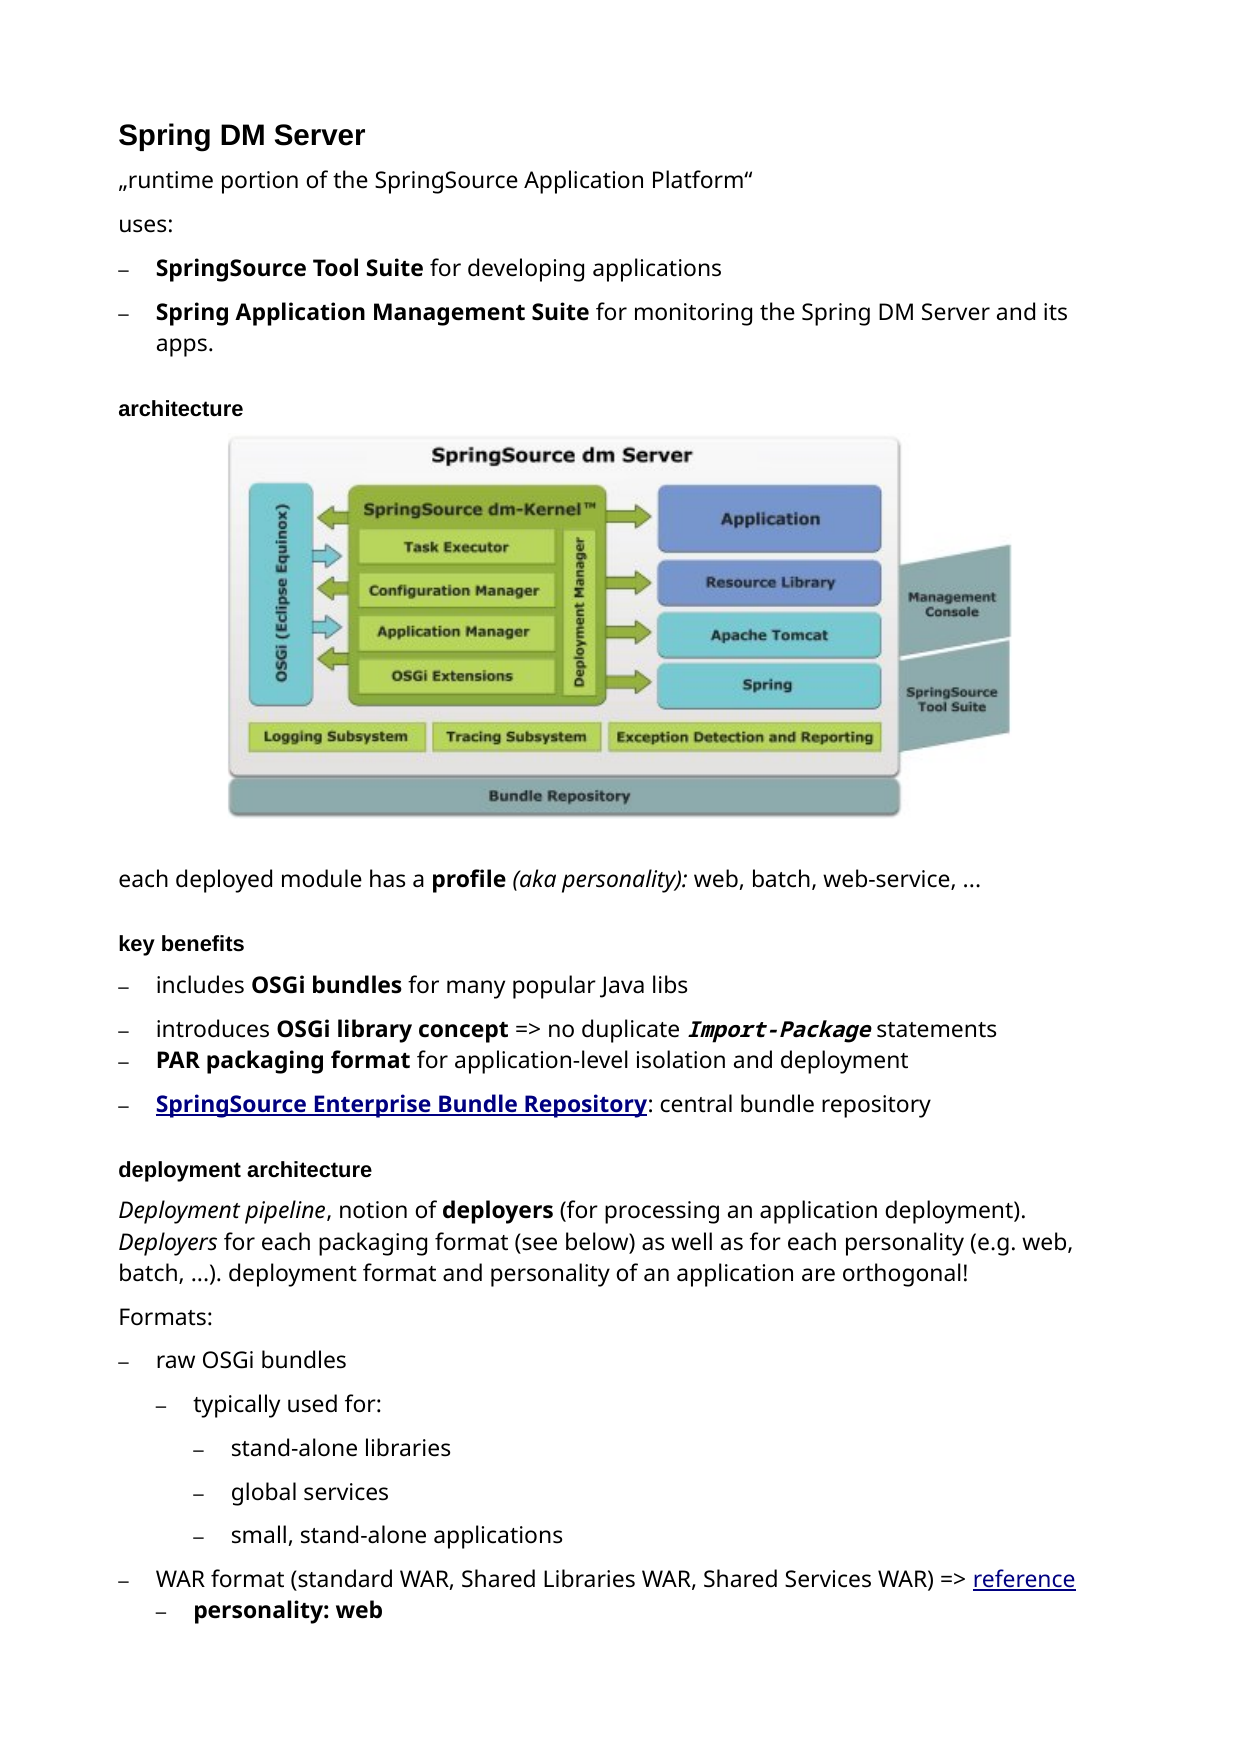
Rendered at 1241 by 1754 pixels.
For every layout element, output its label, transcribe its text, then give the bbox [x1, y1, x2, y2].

subtitle deployment architecture [118, 1156, 1122, 1182]
text Formats: [118, 1300, 1122, 1332]
list SpringSource Tool Suite for developing applications [118, 252, 1122, 283]
text uses: [118, 208, 1122, 239]
list introduces OSGi library concept => no duplicate Import-Package statements [118, 1013, 1122, 1044]
list personality: web [156, 1594, 1122, 1625]
text „runtime portion of the SpringSource Application Platform“ [118, 164, 1122, 196]
list global services [193, 1475, 1122, 1507]
list SpringSource Enterprise Bundle Repository: central bundle repository [118, 1088, 1122, 1119]
list includes OSGi bundles for many popular Java libs [118, 969, 1122, 1000]
list WAR format (standard WAR, Shared Libraries WAR, Shared Services WAR) => reference [118, 1563, 1122, 1594]
text Deployment pipeline, notion of deployers (for processing an application deployment). Deployers for each packaging format (see below) as well as for each personality (e.g. web, batch, ...). deployment format and personality of an application are orthogonal! [118, 1194, 1122, 1288]
list Spring Application Management Suite for monitoring the Spring DM Server and its apps. [118, 296, 1122, 358]
list typically used for: [156, 1388, 1122, 1419]
list small, stand-alone applications [193, 1519, 1122, 1550]
subtitle architecture [118, 396, 1122, 421]
picture [227, 433, 1013, 819]
list PAR packaging format for application-level isolation and deployment [118, 1044, 1122, 1075]
subtitle Spring DM Server [118, 118, 1122, 152]
list raw OSGi bundles [118, 1344, 1122, 1375]
subtitle key benefits [118, 931, 1122, 956]
list stand-alone libraries [193, 1432, 1122, 1463]
text each deployed module has a profile (aka personality): web, batch, web-service, ... [118, 862, 1122, 894]
